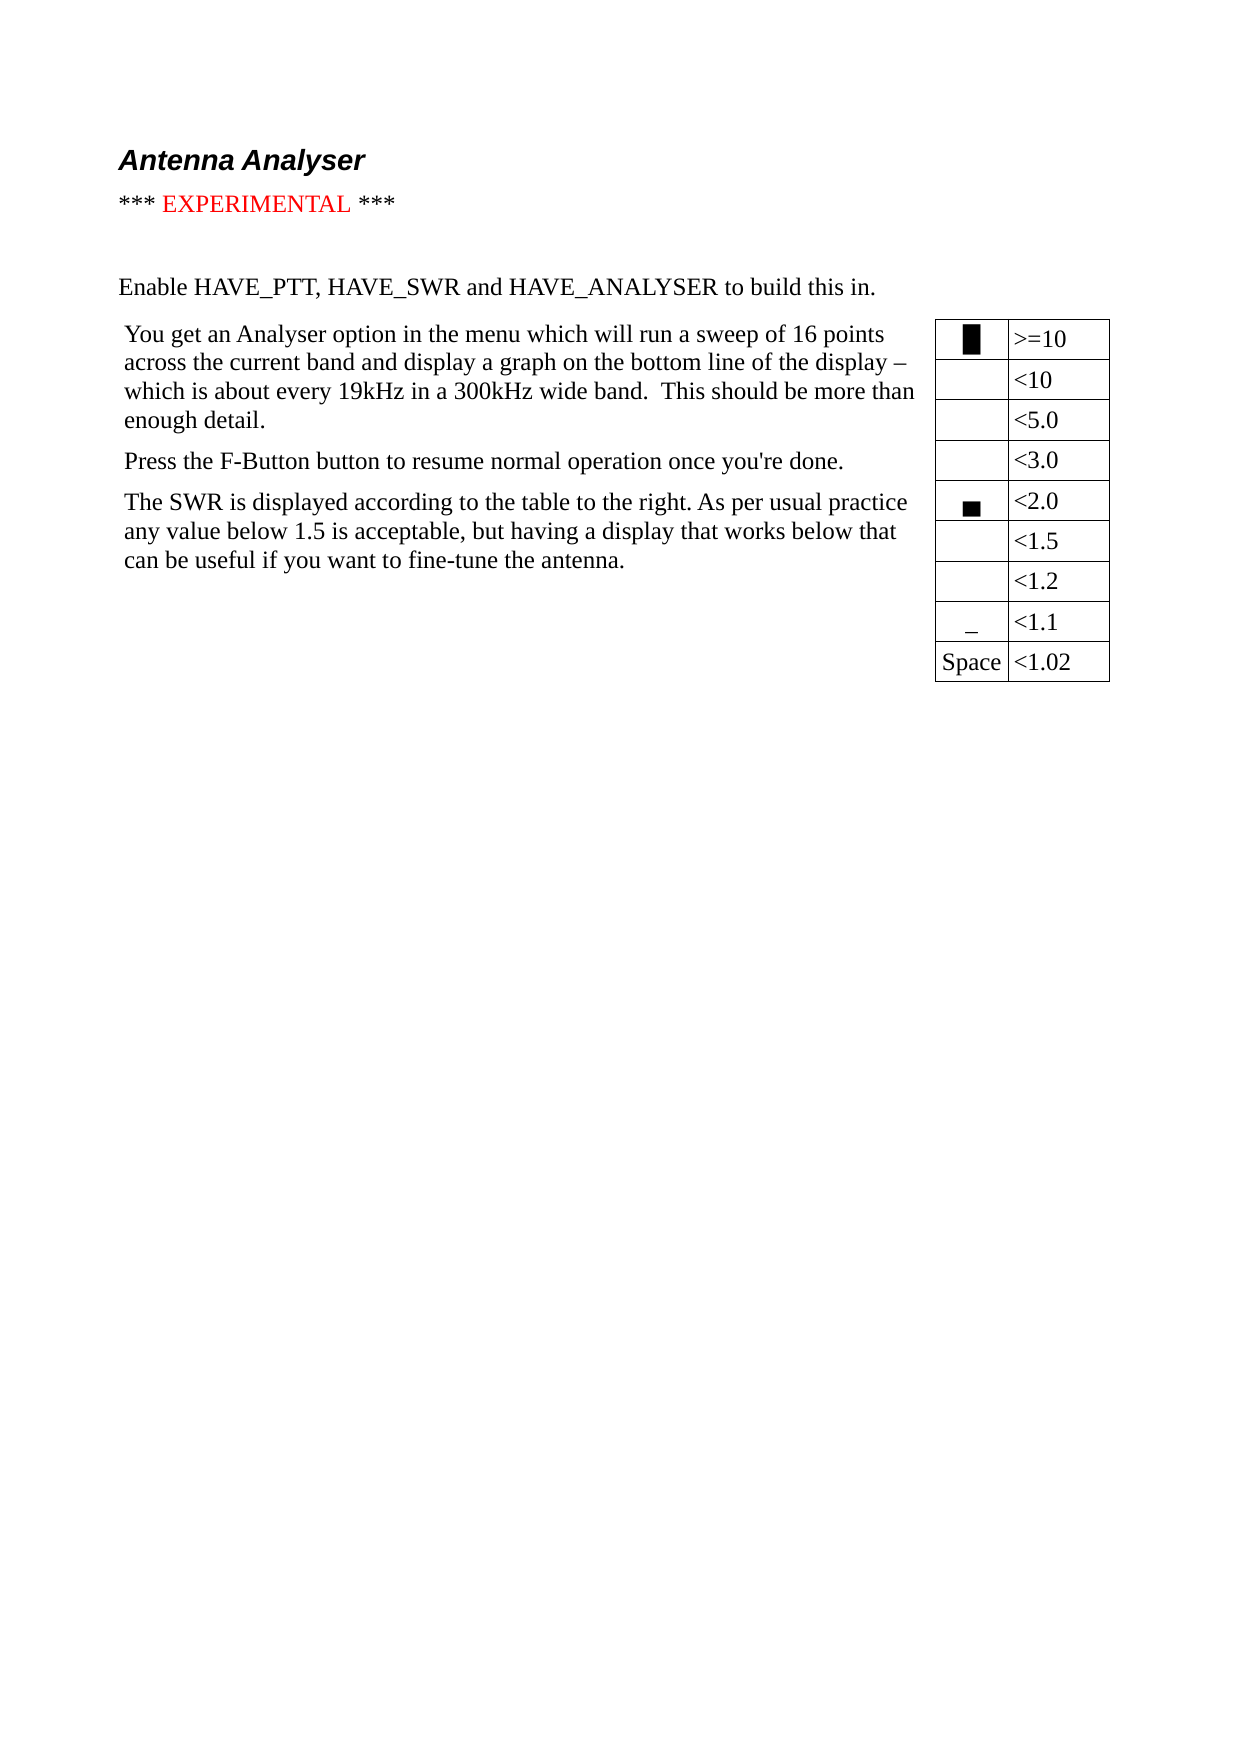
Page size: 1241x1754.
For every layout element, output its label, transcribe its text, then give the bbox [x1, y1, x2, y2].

table_cell <1.02 [1009, 642, 1109, 681]
table_cell <10 [1009, 360, 1109, 399]
table_cell <2.0 [1009, 481, 1109, 520]
text Enable HAVE_PTT, HAVE_SWR and HAVE_ANALYSER to build this in. [118, 272, 1122, 300]
table_cell [936, 441, 1008, 480]
table_cell Space [936, 642, 1008, 681]
table_cell <3.0 [1009, 441, 1109, 480]
subtitle Antenna Analyser [118, 143, 1122, 177]
table_cell _ [936, 602, 1008, 641]
table_cell [936, 521, 1008, 561]
table_cell [936, 562, 1008, 601]
table_header [926, 313, 1121, 728]
table_cell [936, 360, 1008, 399]
table_cell <1.1 [1009, 602, 1109, 641]
table_header >=10 [1009, 320, 1109, 359]
text *** EXPERIMENTAL *** [118, 189, 1122, 218]
table_cell [936, 400, 1008, 439]
table_cell <1.2 [1009, 562, 1109, 601]
table_cell <1.5 [1009, 521, 1109, 561]
table_cell ▄ [936, 481, 1008, 520]
table_header █ [936, 320, 1008, 359]
table_cell <5.0 [1009, 400, 1109, 439]
table_header You get an Analyser option in the menu which will run a sweep of 16 points across the current band and display a graph on the bottom line of the display – which is about every 19kHz in a 300kHz wide band. This should be more than enough detail. Press the F-Button button to resume normal operation once you're done. The SWR is displayed according to the table to the right. As per usual practice any value below 1.5 is acceptable, but having a display that works below that can be useful if you want to fine-tune the antenna. [118, 313, 926, 728]
